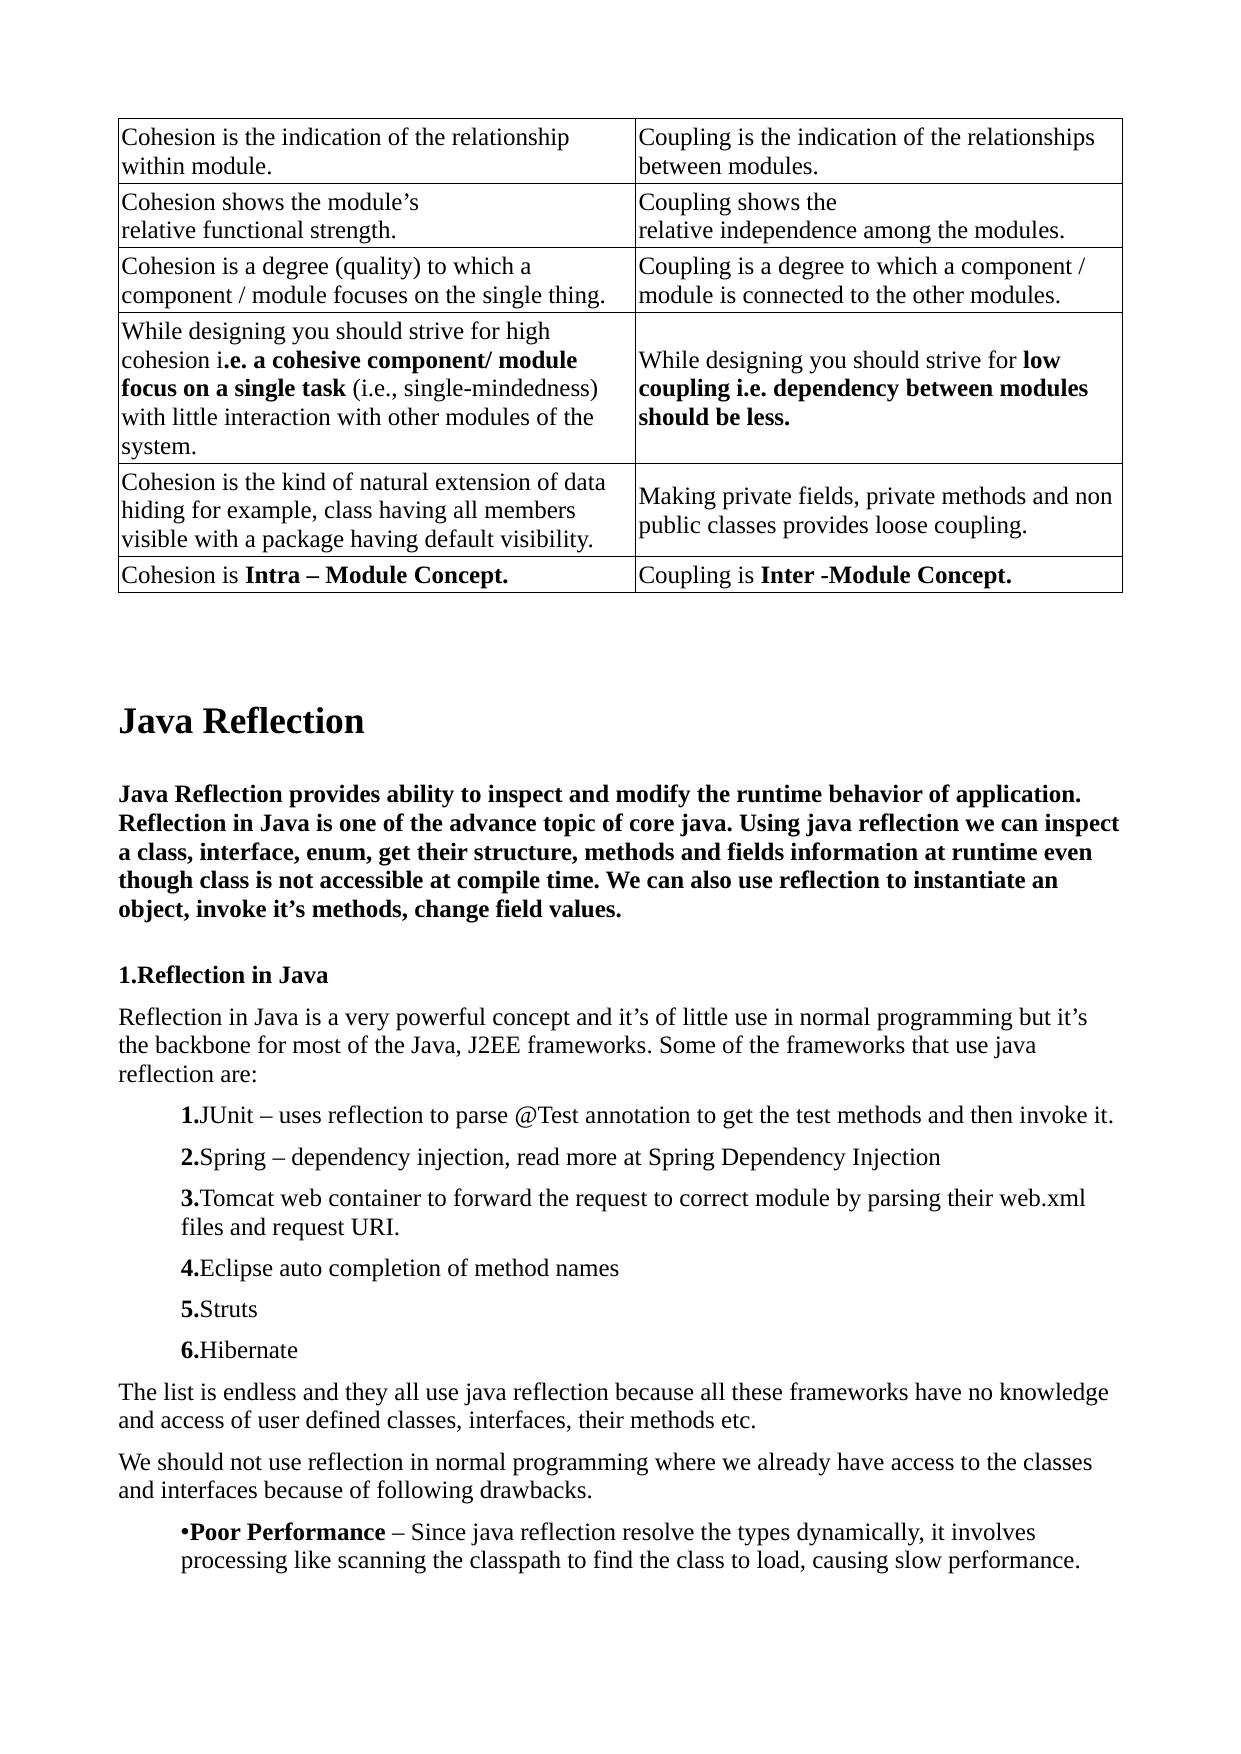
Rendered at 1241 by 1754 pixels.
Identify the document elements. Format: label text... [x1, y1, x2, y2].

list Spring – dependency injection, read more at Spring Dependency Injection [118, 1142, 1122, 1170]
table_cell Cohesion is the kind of natural extension of data hiding for example, class having all members visible with a package having default visibility. [119, 464, 635, 556]
list JUnit – uses reflection to parse @Test annotation to get the test methods and then invoke it. [118, 1100, 1122, 1129]
list Eclipse auto completion of method names [118, 1253, 1122, 1282]
table_cell Cohesion is Intra – Module Concept. [119, 557, 635, 592]
table_cell Cohesion shows the module’s relative functional strength. [119, 184, 635, 247]
table_cell Coupling is the indication of the relationships between modules. [636, 119, 1122, 183]
subtitle 1.Reflection in Java [118, 960, 1122, 989]
list Poor Performance – Since java reflection resolve the types dynamically, it involves processing like scanning the classpath to find the class to load, causing slow performance. [118, 1517, 1122, 1574]
text Reflection in Java is a very powerful concept and it’s of little use in normal programming but it’s the backbone for most of the Java, J2EE frameworks. Some of the frameworks that use java reflection are: [118, 1002, 1122, 1088]
table_cell While designing you should strive for high cohesion i.e. a cohesive component/ module focus on a single task (i.e., single-mindedness) with little interaction with other modules of the system. [119, 313, 635, 463]
table_cell Coupling is Inter -Module Concept. [636, 557, 1122, 592]
list Hibernate [118, 1335, 1122, 1364]
subtitle Java Reflection [118, 698, 1122, 742]
table_cell Cohesion is a degree (quality) to which a component / module focuses on the single thing. [119, 248, 635, 312]
table_cell Coupling shows the relative independence among the modules. [636, 184, 1122, 247]
table_cell Cohesion is the indication of the relationship within module. [119, 119, 635, 183]
subtitle Java Reflection provides ability to inspect and modify the runtime behavior of application. Reflection in Java is one of the advance topic of core java. Using java reflection we can inspect a class, interface, enum, get their structure, methods and fields information at runtime even though class is not accessible at compile time. We can also use reflection to instantiate an object, invoke it’s methods, change field values. [118, 779, 1122, 923]
text The list is endless and they all use java reflection because all these frameworks have no knowledge and access of user defined classes, interfaces, their methods etc. [118, 1377, 1122, 1434]
text We should not use reflection in normal programming where we already have access to the classes and interfaces because of following drawbacks. [118, 1447, 1122, 1504]
list Struts [118, 1294, 1122, 1323]
table_cell Coupling is a degree to which a component / module is connected to the other modules. [636, 248, 1122, 312]
table_cell Making private fields, private methods and non public classes provides loose coupling. [636, 464, 1122, 556]
list Tomcat web container to forward the request to correct module by parsing their web.xml files and request URI. [118, 1183, 1122, 1240]
table_cell While designing you should strive for low coupling i.e. dependency between modules should be less. [636, 313, 1122, 463]
